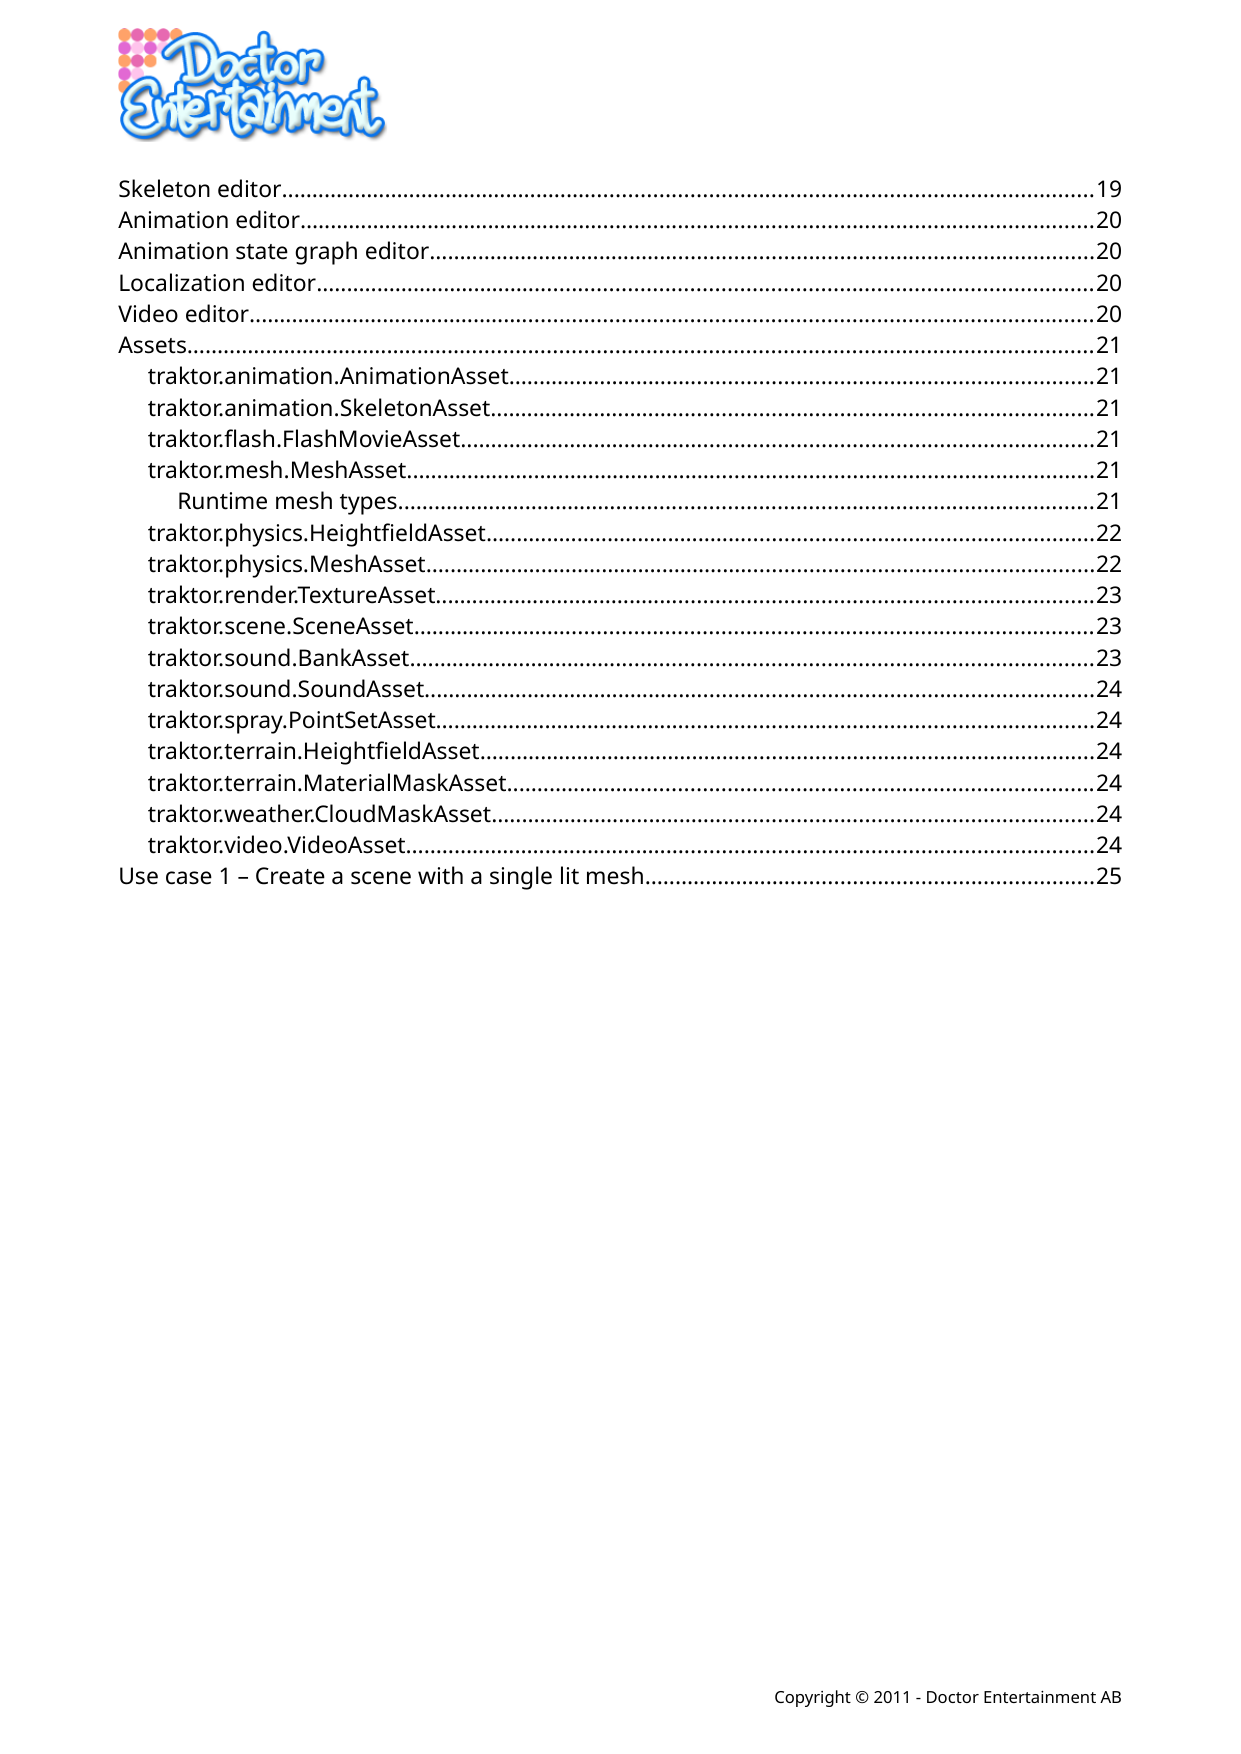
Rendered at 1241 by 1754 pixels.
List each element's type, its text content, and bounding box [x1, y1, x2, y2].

text Assets 21 [118, 329, 1122, 360]
text traktor.weather.CloudMaskAsset 24 [148, 798, 1122, 829]
text traktor.terrain.MaterialMaskAsset 24 [148, 766, 1122, 798]
text traktor.mesh.MeshAsset 21 [148, 454, 1122, 485]
text Localization editor 20 [118, 266, 1122, 298]
text Runtime mesh types 21 [177, 485, 1122, 516]
text traktor.flash.FlashMovieAsset 21 [148, 423, 1122, 454]
text Animation state graph editor 20 [118, 235, 1122, 266]
text traktor.animation.SkeletonAsset 21 [148, 391, 1122, 423]
text Video editor 20 [118, 298, 1122, 329]
text traktor.sound.BankAsset 23 [148, 641, 1122, 673]
text traktor.sound.SoundAsset 24 [148, 673, 1122, 704]
text traktor.video.VideoAsset 24 [148, 829, 1122, 860]
text Animation editor 20 [118, 204, 1122, 235]
text traktor.spray.PointSetAsset 24 [148, 704, 1122, 735]
text traktor.physics.HeightfieldAsset 22 [148, 516, 1122, 548]
text Skeleton editor 19 [118, 173, 1122, 204]
text traktor.terrain.HeightfieldAsset 24 [148, 735, 1122, 766]
text traktor.scene.SceneAsset 23 [148, 610, 1122, 641]
text Use case 1 – Create a scene with a single lit mesh 25 [118, 860, 1122, 891]
text traktor.render.TextureAsset 23 [148, 579, 1122, 610]
text traktor.physics.MeshAsset 22 [148, 548, 1122, 579]
text traktor.animation.AnimationAsset 21 [148, 360, 1122, 391]
